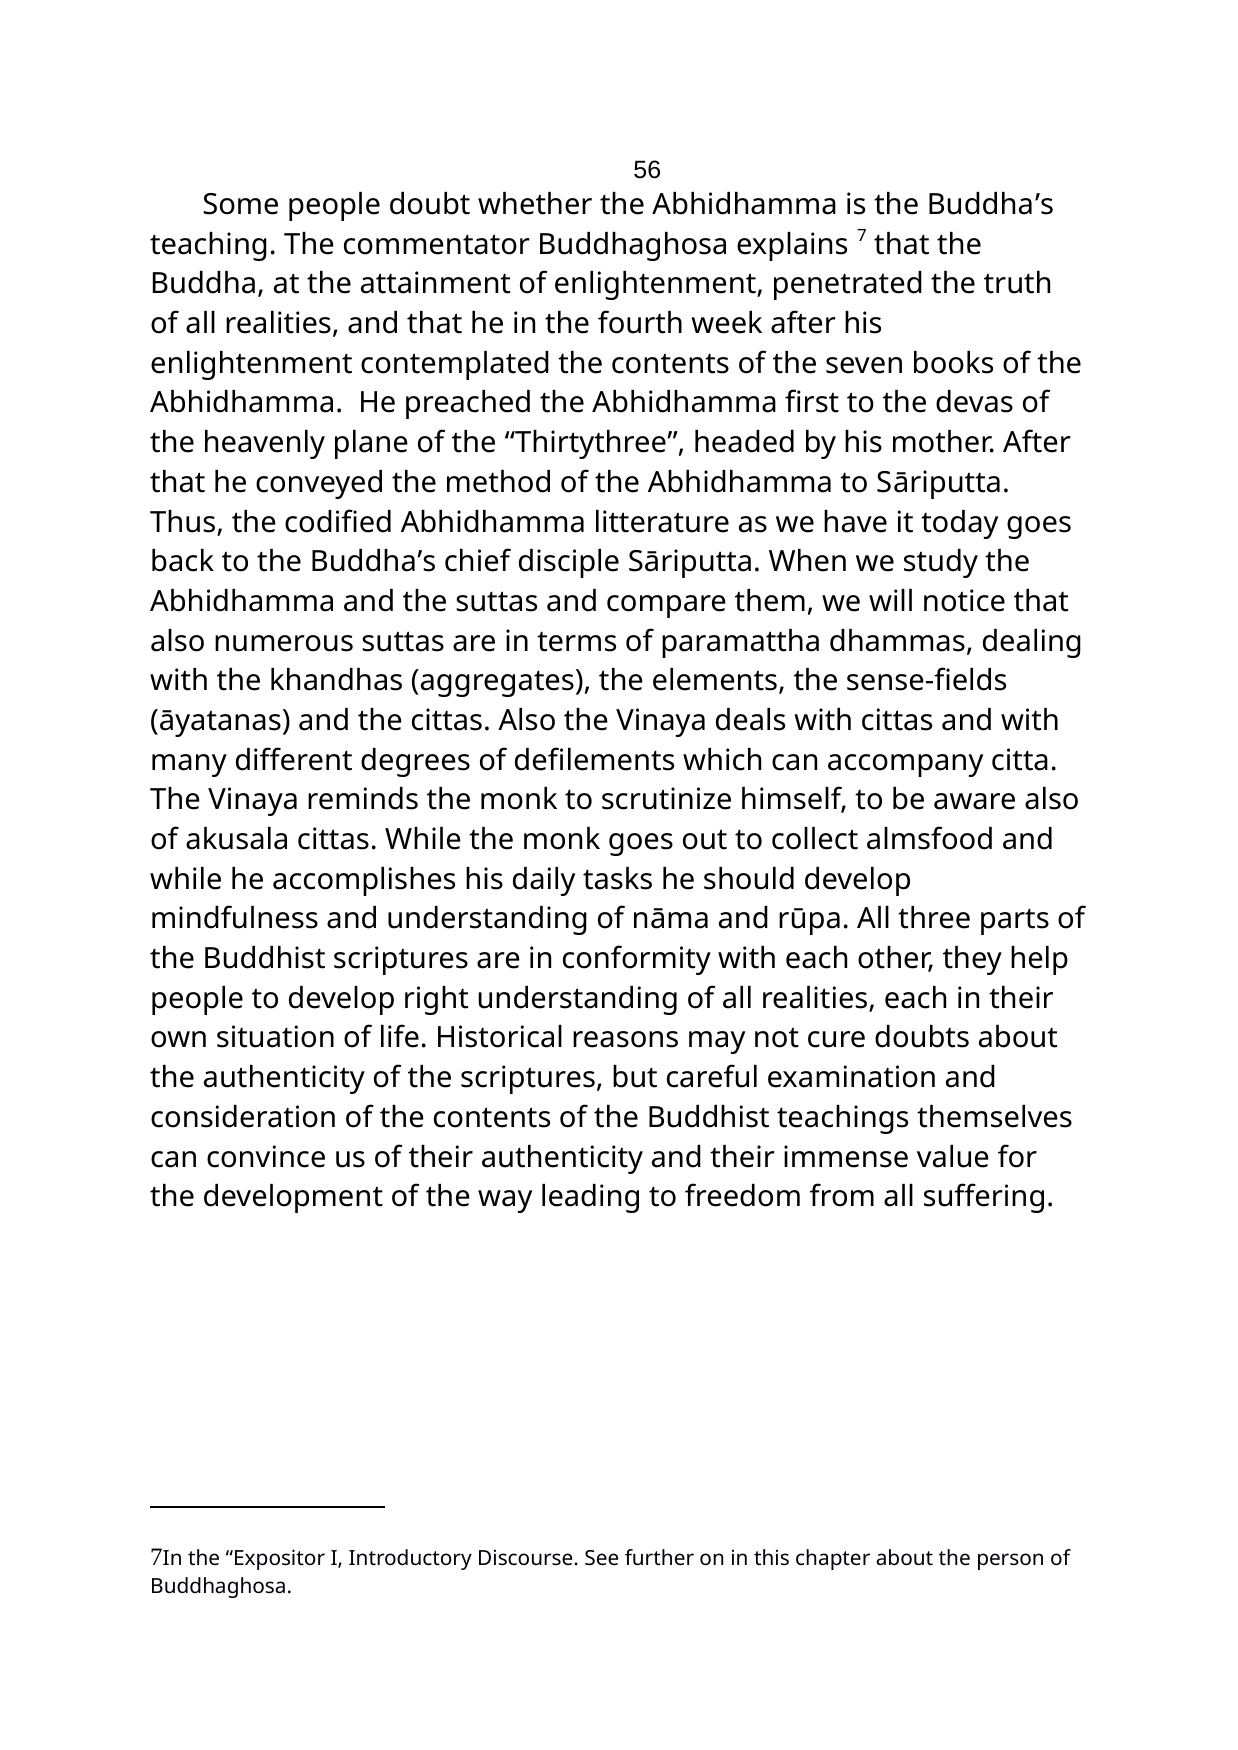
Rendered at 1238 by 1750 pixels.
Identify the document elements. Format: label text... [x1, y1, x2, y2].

text Some people doubt whether the Abhidhamma is the Buddha’s teaching. The commentator Buddhaghosa explains that the Buddha, at the attainment of enlightenment, penetrated the truth of all realities, and that he in the fourth week after his enlightenment contemplated the contents of the seven books of the Abhidhamma. He preached the Abhidhamma first to the devas of the heavenly plane of the “Thirtythree”, headed by his mother. After that he conveyed the method of the Abhidhamma to Sāriputta. Thus, the codified Abhidhamma litterature as we have it today goes back to the Buddha’s chief disciple Sāriputta. When we study the Abhidhamma and the suttas and compare them, we will notice that also numerous suttas are in terms of paramattha dhammas, dealing with the khandhas (aggregates), the elements, the sense-fields (āyatanas) and the cittas. Also the Vinaya deals with cittas and with many different degrees of defilements which can accompany citta. The Vinaya reminds the monk to scrutinize himself, to be aware also of akusala cittas. While the monk goes out to collect almsfood and while he accomplishes his daily tasks he should develop mindfulness and understanding of nāma and rūpa. All three parts of the Buddhist scriptures are in conformity with each other, they help people to develop right understanding of all realities, each in their own situation of life. Historical reasons may not cure doubts about the authenticity of the scriptures, but careful examination and consideration of the contents of the Buddhist teachings themselves can convince us of their authenticity and their immense value for the development of the way leading to freedom from all suffering. [150, 183, 1087, 1215]
text In the “Expositor I, Introductory Discourse. See further on in this chapter about the person of Buddhaghosa. [150, 1542, 1087, 1600]
